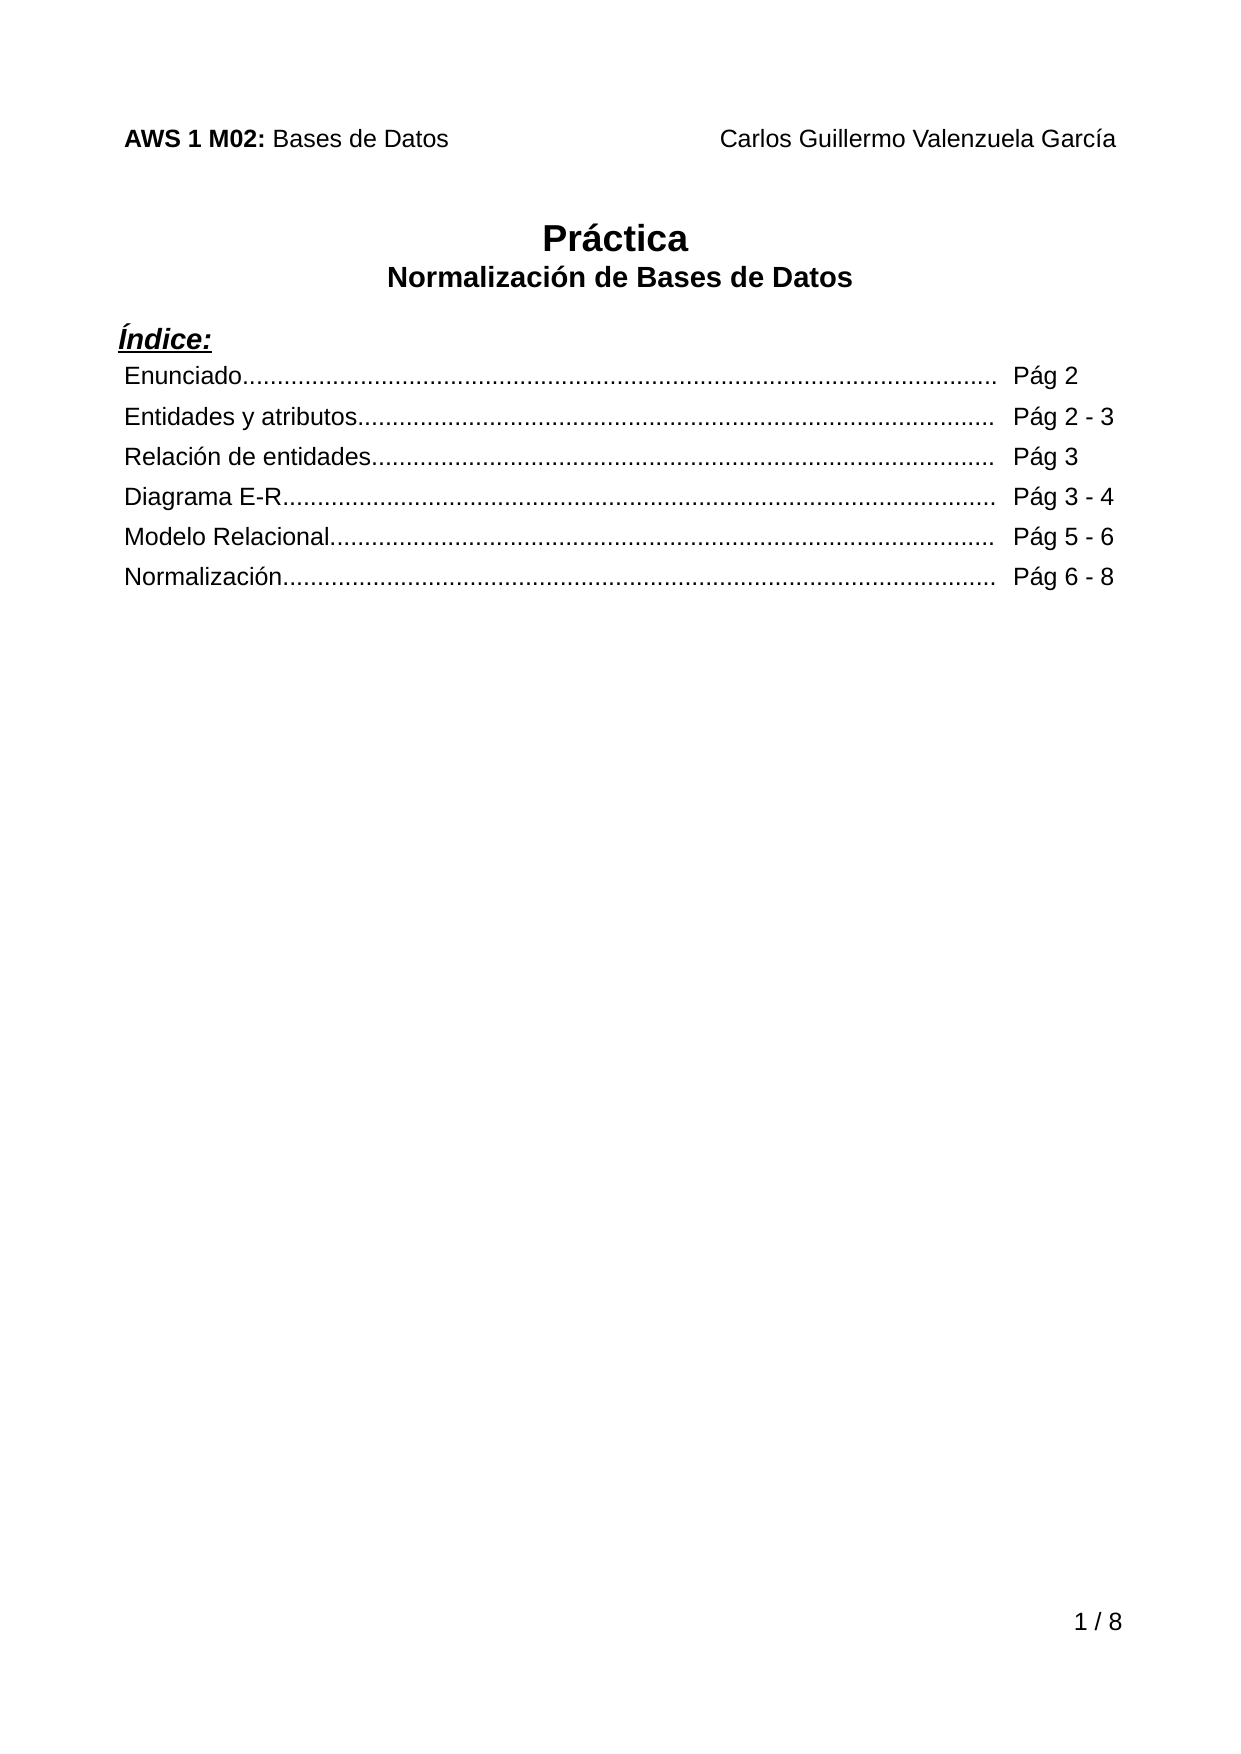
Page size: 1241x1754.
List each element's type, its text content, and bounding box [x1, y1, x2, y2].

text Índice: [118, 322, 1122, 356]
table_cell Relación de entidades.......................................................................................... [118, 436, 1007, 476]
table_cell Normalización....................................................................................................... [118, 557, 1007, 597]
table_cell Modelo Relacional................................................................................................ [118, 516, 1007, 557]
table_cell Diagrama E-R....................................................................................................... [118, 476, 1007, 516]
text Normalización de Bases de Datos [118, 260, 1122, 293]
table_cell Entidades y atributos............................................................................................ [118, 396, 1007, 436]
text Práctica [118, 217, 1122, 260]
table_header Enunciado............................................................................................................. [118, 356, 1007, 396]
table_cell Pág 6 - 8 [1007, 557, 1123, 597]
table_cell Pág 5 - 6 [1007, 516, 1123, 557]
table_cell Pág 3 [1007, 436, 1123, 476]
table_cell Pág 2 - 3 [1007, 396, 1123, 436]
table_cell Pág 3 - 4 [1007, 476, 1123, 516]
table_header Pág 2 [1007, 356, 1123, 396]
